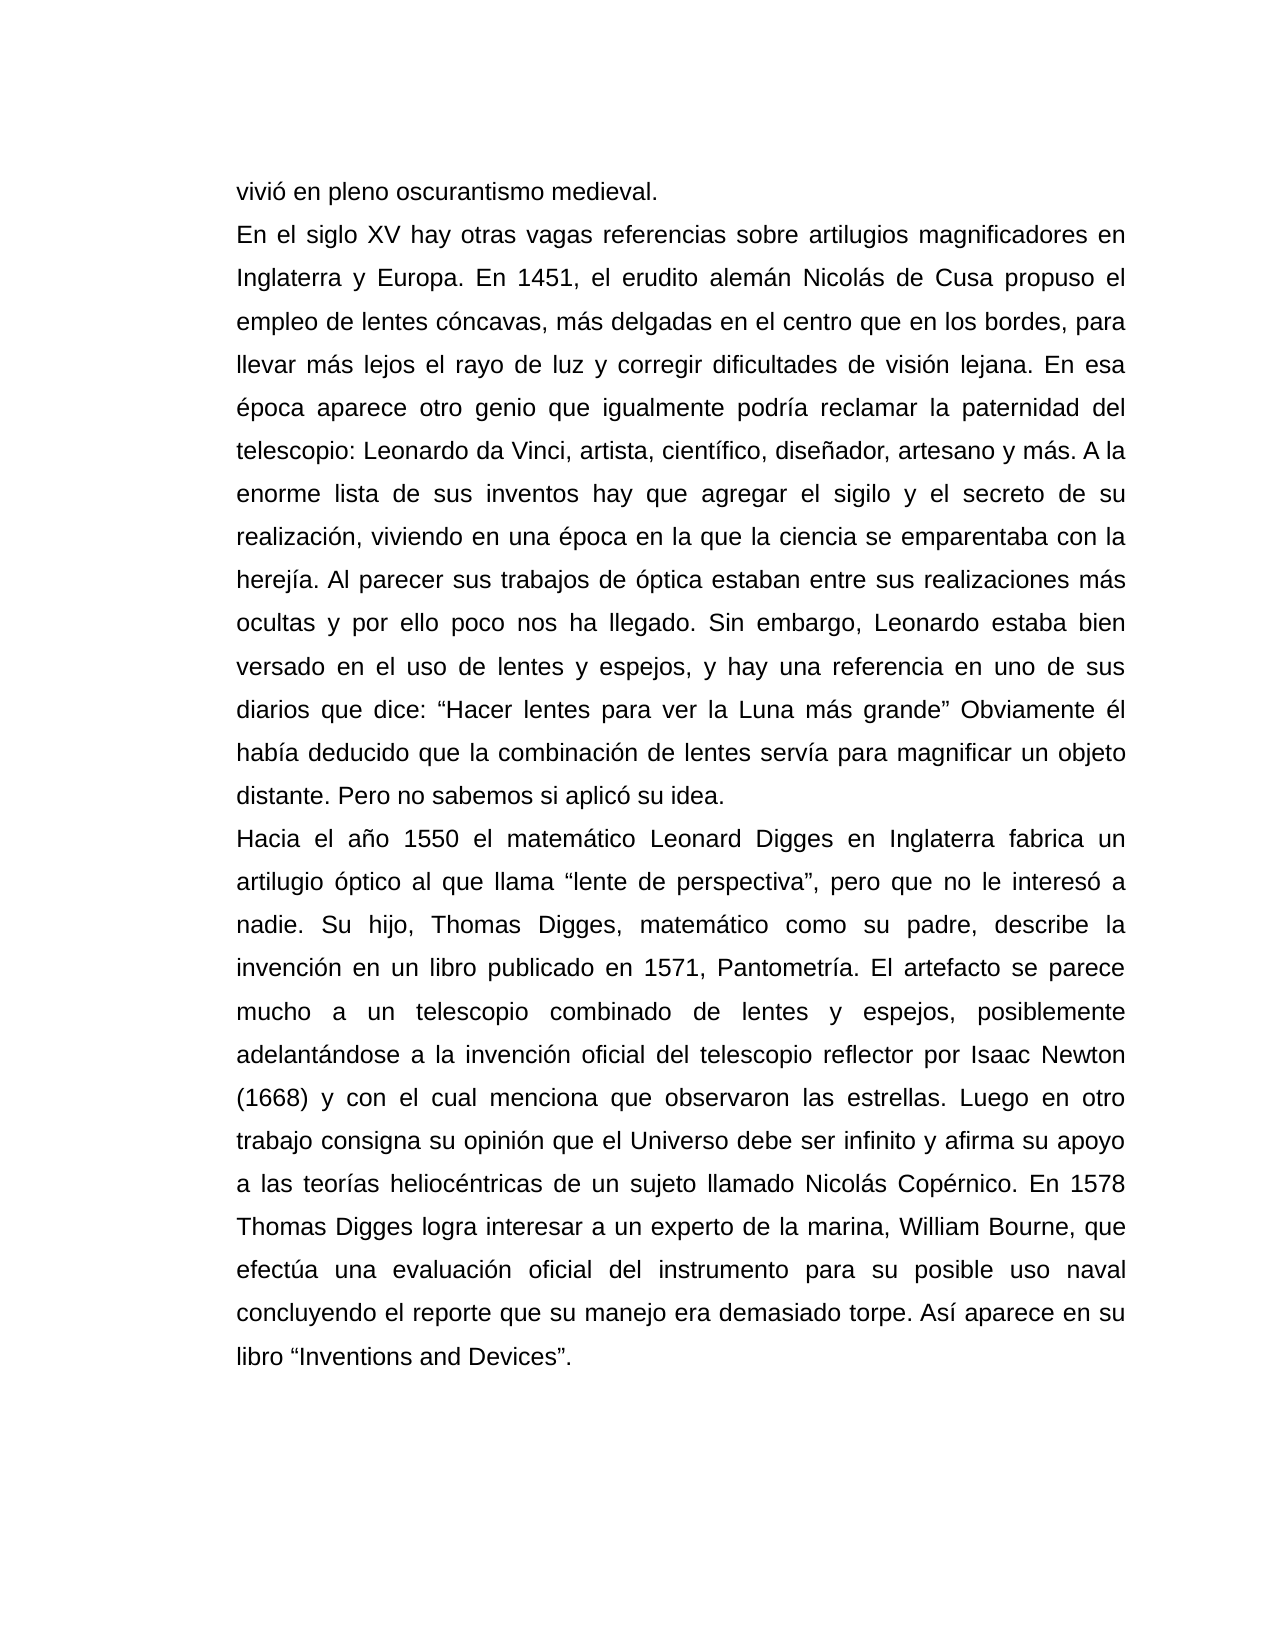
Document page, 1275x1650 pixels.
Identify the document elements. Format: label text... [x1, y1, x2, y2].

text Hacia el año 1550 el matemático Leonard Digges en Inglaterra fabrica un artilugio óptico al que llama “lente de perspectiva”, pero que no le interesó a nadie. Su hijo, Thomas Digges, matemático como su padre, describe la invención en un libro publicado en 1571, Pantometría. El artefacto se parece mucho a un telescopio combinado de lentes y espejos, posiblemente adelantándose a la invención oficial del telescopio reflector por Isaac Newton (1668) y con el cual menciona que observaron las estrellas. Luego en otro trabajo consigna su opinión que el Universo debe ser infinito y afirma su apoyo a las teorías heliocéntricas de un sujeto llamado Nicolás Copérnico. En 1578 Thomas Digges logra interesar a un experto de la marina, William Bourne, que efectúa una evaluación oficial del instrumento para su posible uso naval concluyendo el reporte que su manejo era demasiado torpe. Así aparece en su libro “Inventions and Devices”. [236, 824, 1127, 1370]
text vivió en pleno oscurantismo medieval. [236, 177, 1127, 206]
text En el siglo XV hay otras vagas referencias sobre artilugios magnificadores en Inglaterra y Europa. En 1451, el erudito alemán Nicolás de Cusa propuso el empleo de lentes cóncavas, más delgadas en el centro que en los bordes, para llevar más lejos el rayo de luz y corregir dificultades de visión lejana. En esa época aparece otro genio que igualmente podría reclamar la paternidad del telescopio: Leonardo da Vinci, artista, científico, diseñador, artesano y más. A la enorme lista de sus inventos hay que agregar el sigilo y el secreto de su realización, viviendo en una época en la que la ciencia se emparentaba con la herejía. Al parecer sus trabajos de óptica estaban entre sus realizaciones más ocultas y por ello poco nos ha llegado. Sin embargo, Leonardo estaba bien versado en el uso de lentes y espejos, y hay una referencia en uno de sus diarios que dice: “Hacer lentes para ver la Luna más grande” Obviamente él había deducido que la combinación de lentes servía para magnificar un objeto distante. Pero no sabemos si aplicó su idea. [236, 220, 1127, 810]
